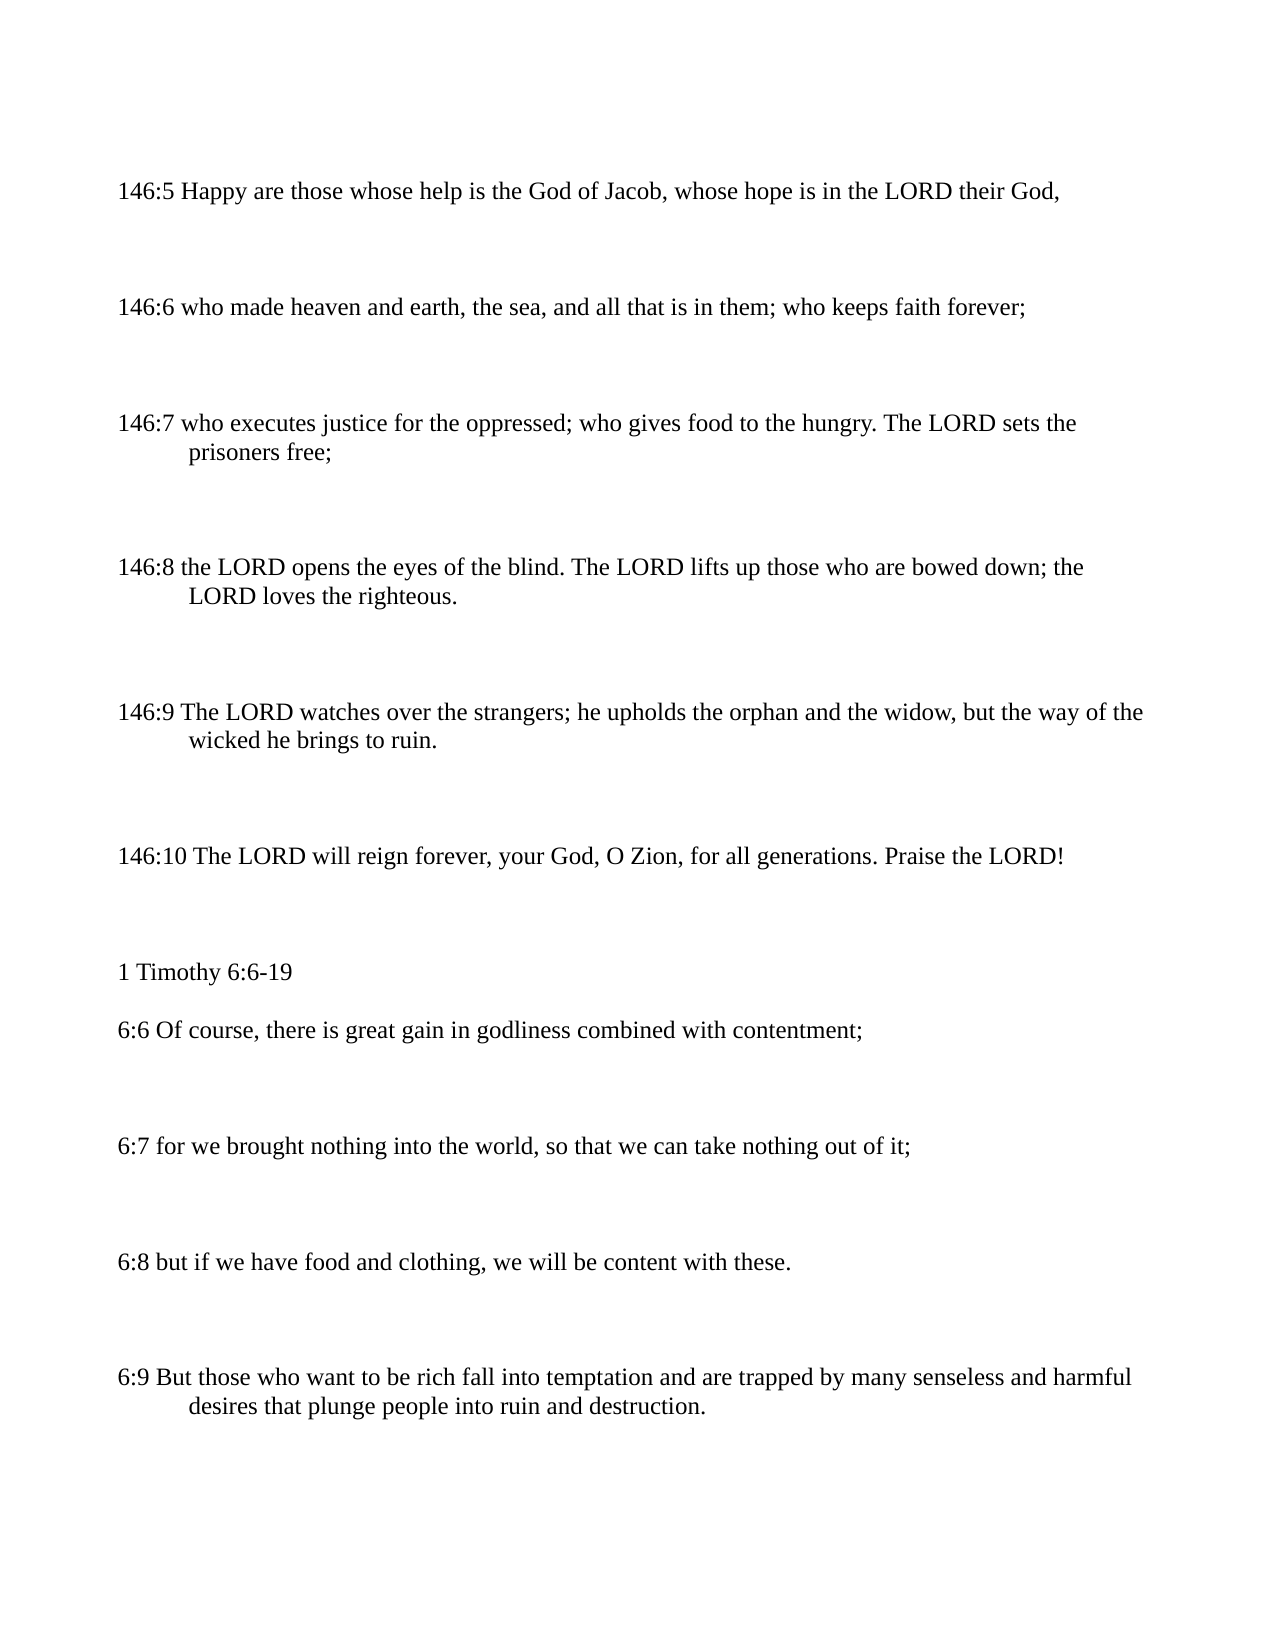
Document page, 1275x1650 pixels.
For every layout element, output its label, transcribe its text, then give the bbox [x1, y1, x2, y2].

text 146:9 The LORD watches over the strangers; he upholds the orphan and the widow, but the way of the wicked he brings to ruin. [117, 697, 1157, 812]
text 6:7 for we brought nothing into the world, so that we can take nothing out of it; [117, 1131, 1157, 1217]
text 1 Timothy 6:6-19 [117, 957, 1157, 986]
text 146:10 The LORD will reign forever, your God, O Zion, for all generations. Praise the LORD! [117, 841, 1157, 927]
text 146:7 who executes justice for the oppressed; who gives food to the hungry. The LORD sets the prisoners free; [117, 408, 1157, 523]
text 146:5 Happy are those whose help is the God of Jacob, whose hope is in the LORD their God, [117, 176, 1157, 263]
text [117, 118, 1157, 147]
text 6:8 but if we have food and clothing, we will be content with these. [117, 1247, 1157, 1333]
text 6:9 But those who want to be rich fall into temptation and are trapped by many senseless and harmful desires that plunge people into ruin and destruction. [117, 1362, 1157, 1477]
text 146:6 who made heaven and earth, the sea, and all that is in them; who keeps faith forever; [117, 292, 1157, 378]
text 6:6 Of course, there is great gain in godliness combined with contentment; [117, 1015, 1157, 1101]
text 146:8 the LORD opens the eyes of the blind. The LORD lifts up those who are bowed down; the LORD loves the righteous. [117, 552, 1157, 667]
